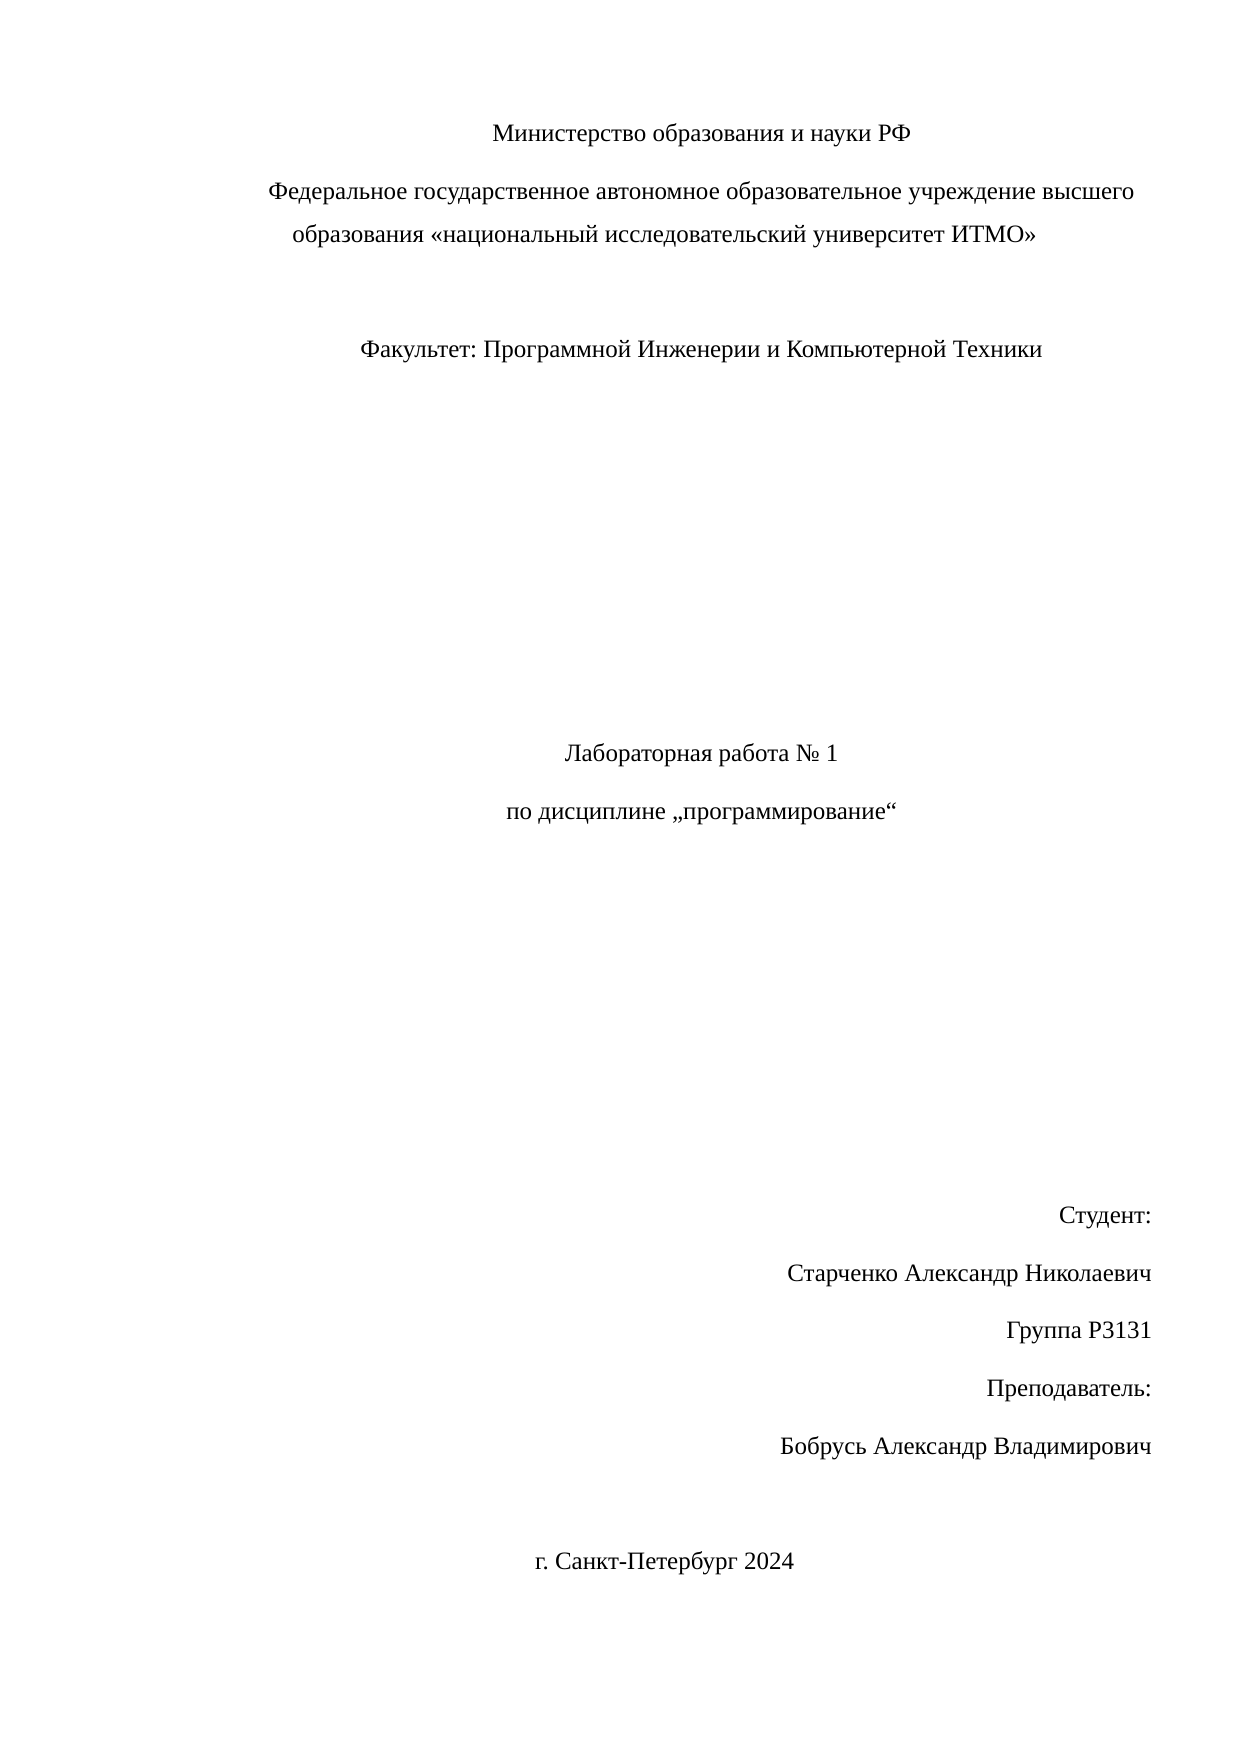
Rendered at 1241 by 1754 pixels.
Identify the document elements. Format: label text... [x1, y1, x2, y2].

text по дисциплине „программирование“ [177, 796, 1152, 825]
text г. Санкт-Петербург 2024 [177, 1546, 1152, 1575]
text Преподаватель: [177, 1373, 1152, 1402]
text Факультет: Программной Инженерии и Компьютерной Техники [177, 334, 1152, 363]
text Бобрусь Александр Владимирович [177, 1431, 1152, 1459]
text Министерство образования и науки РФ [177, 118, 1152, 147]
text Федеральное государственное автономное образовательное учреждение высшего образования «национальный исследовательский университет ИТМО» [177, 176, 1152, 248]
text Студент: [177, 1200, 1152, 1229]
text Лабораторная работа № 1 [177, 738, 1152, 767]
text Группа P3131 [177, 1315, 1152, 1344]
text Старченко Александр Николаевич [177, 1258, 1152, 1286]
